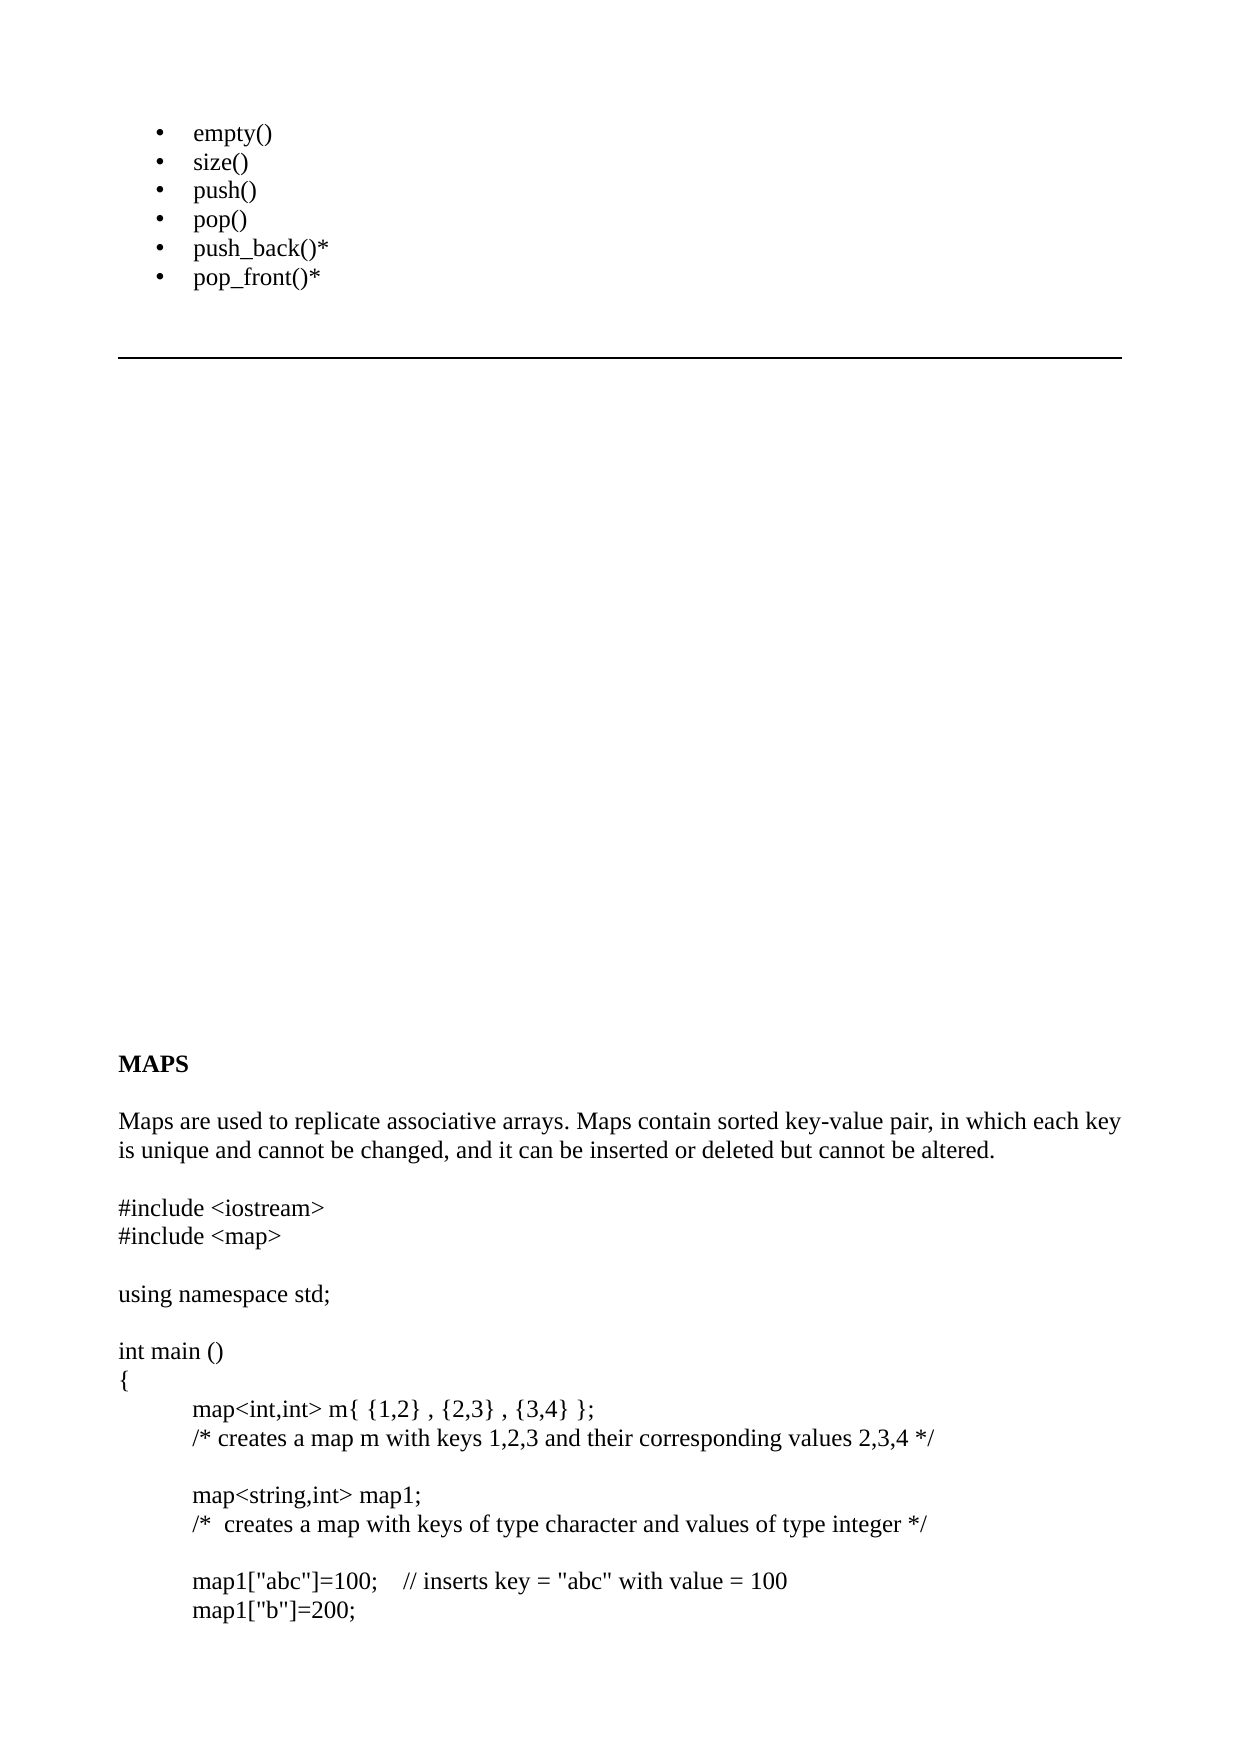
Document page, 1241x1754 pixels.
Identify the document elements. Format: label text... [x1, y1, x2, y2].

text /* creates a map m with keys 1,2,3 and their corresponding values 2,3,4 */ [118, 1423, 1122, 1451]
list pop() [156, 204, 1122, 233]
list empty() [156, 118, 1122, 147]
list push_back()* [156, 233, 1122, 262]
list push() [156, 176, 1122, 204]
text int main () [118, 1336, 1122, 1365]
text map<string,int> map1; [118, 1480, 1122, 1509]
text MAPS [118, 1049, 1122, 1078]
text map<int,int> m{ {1,2} , {2,3} , {3,4} }; [118, 1394, 1122, 1423]
list pop_front()* [156, 262, 1122, 291]
text /* creates a map with keys of type character and values of type integer */ [118, 1509, 1122, 1538]
list size() [156, 147, 1122, 176]
text Maps are used to replicate associative arrays. Maps contain sorted key-value pair, in which each key is unique and cannot be changed, and it can be inserted or deleted but cannot be altered. [118, 1106, 1122, 1164]
text map1["abc"]=100; // inserts key = "abc" with value = 100 [118, 1566, 1122, 1595]
text using namespace std; [118, 1279, 1122, 1308]
text #include <map> [118, 1221, 1122, 1250]
text #include <iostream> [118, 1193, 1122, 1221]
text { [118, 1365, 1122, 1394]
text map1["b"]=200; [118, 1595, 1122, 1624]
